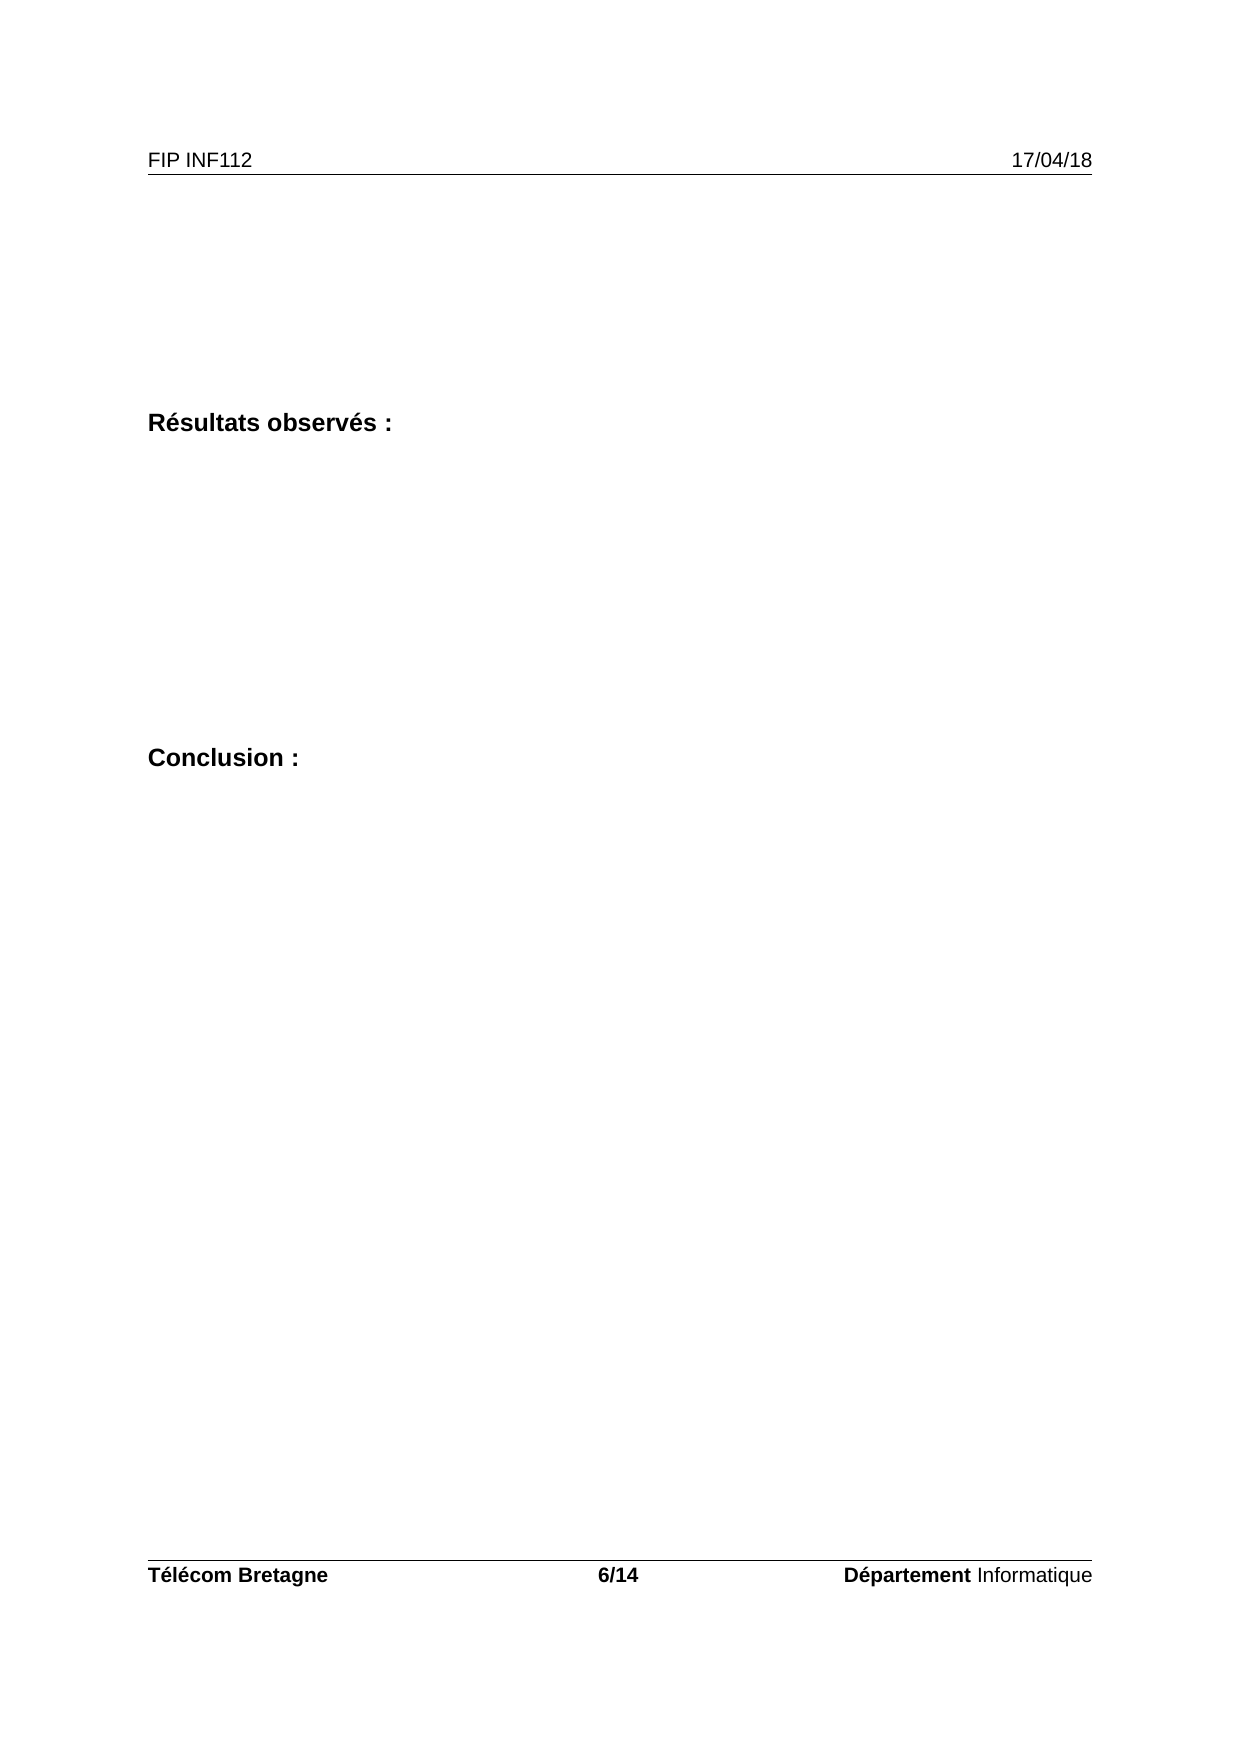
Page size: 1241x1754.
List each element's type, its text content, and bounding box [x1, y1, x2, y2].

text Résultats observés : [148, 408, 1092, 437]
subtitle Conclusion : [148, 743, 1092, 772]
